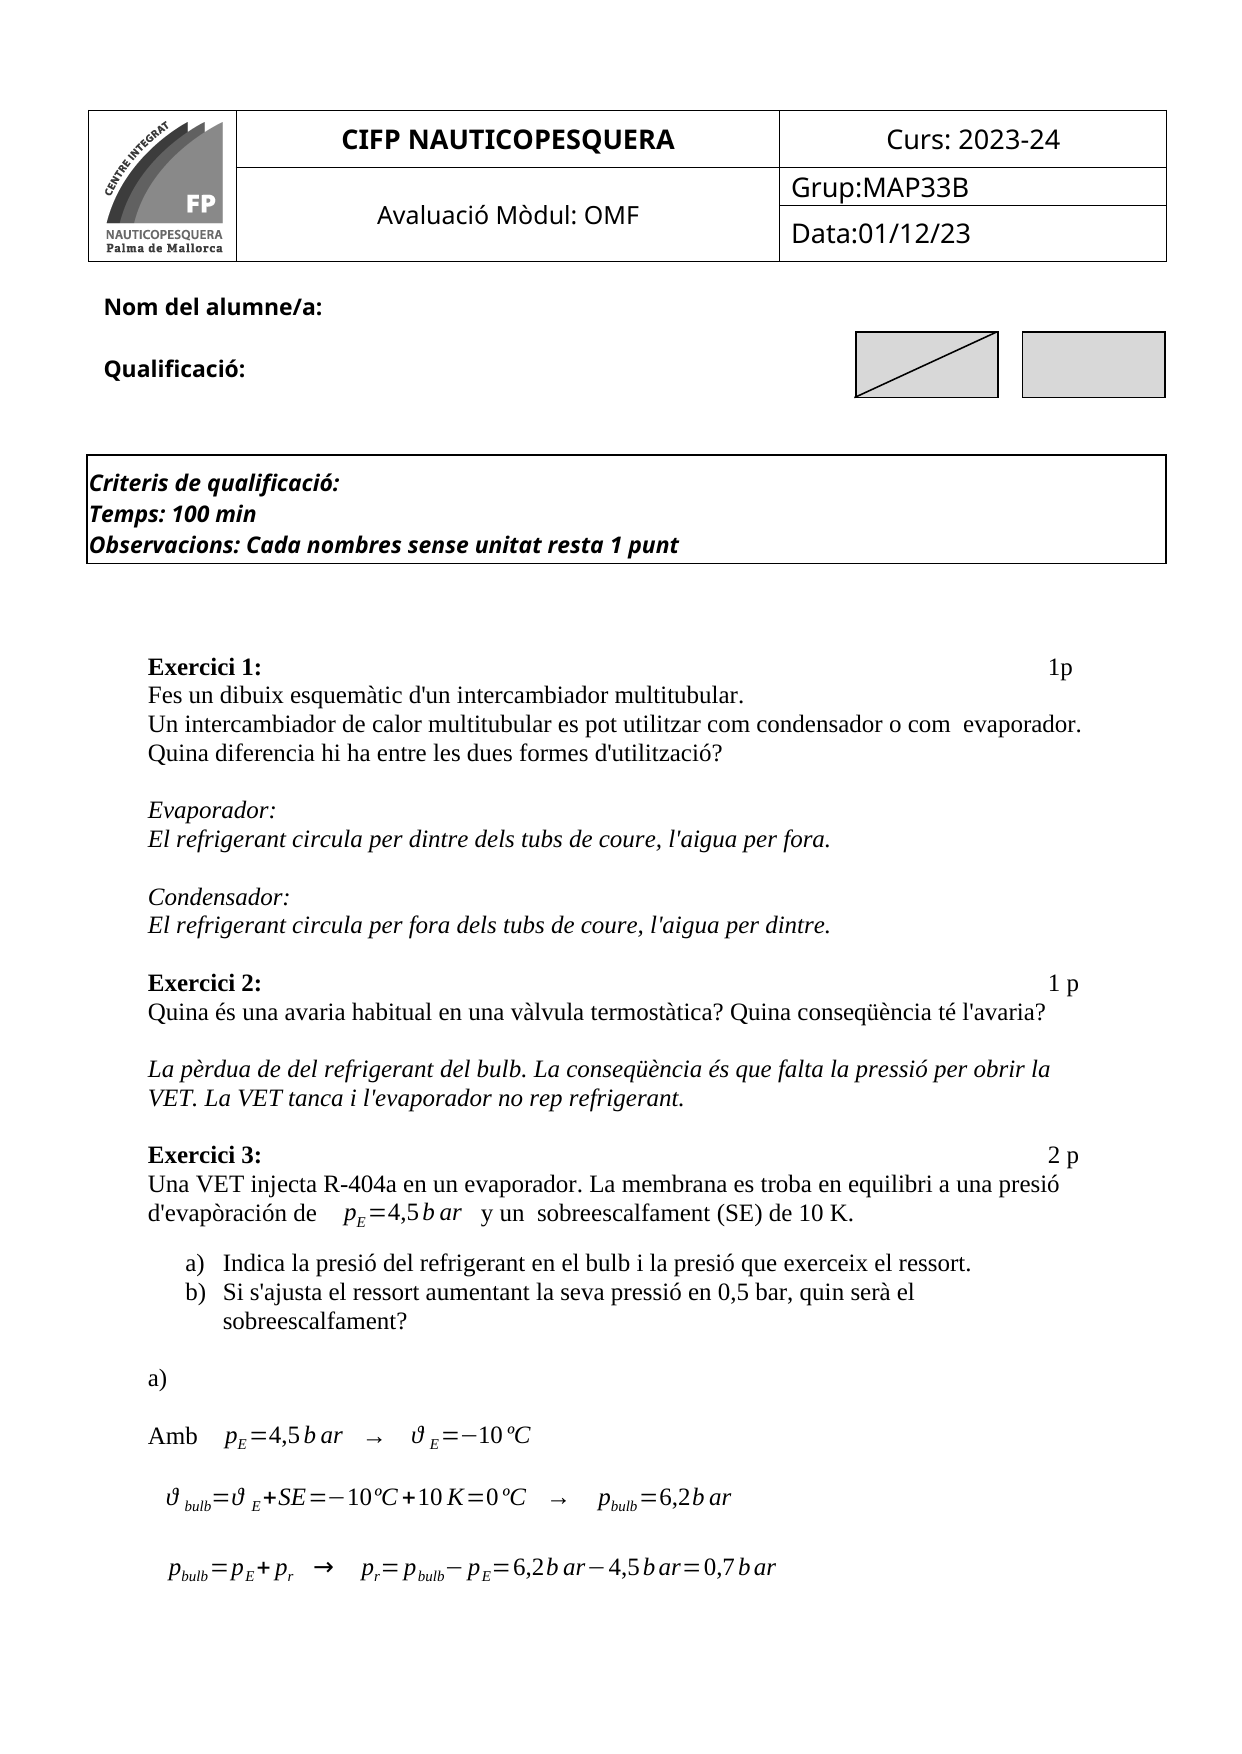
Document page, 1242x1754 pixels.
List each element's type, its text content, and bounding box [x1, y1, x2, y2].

text Nom del alumne/a: [103, 290, 1094, 322]
text El refrigerant circula per fora dels tubs de coure, l'aigua per dintre. [148, 910, 1094, 939]
text Criteris de qualificació: [89, 467, 1094, 498]
text a) [148, 1363, 1094, 1392]
picture [100, 111, 229, 260]
text Exercici 2: 1 p [148, 968, 1094, 997]
text Exercici 1: 1p [148, 652, 1094, 680]
text Fes un dibuix esquemàtic d'un intercambiador multitubular. [148, 680, 1094, 709]
text Observacions: Cada nombres sense unitat resta 1 punt [89, 529, 1094, 560]
text Qualificació: [103, 353, 855, 384]
text Evaporador: [148, 795, 1094, 824]
list Indica la presió del refrigerant en el bulb i la presió que exerceix el ressort. [185, 1248, 1094, 1277]
text → [148, 1549, 1094, 1584]
text Amb → [148, 1421, 1094, 1453]
text La pèrdua de del refrigerant del bulb. La conseqüència és que falta la pressió per obrir la VET. La VET tanca i l'evaporador no rep refrigerant. [148, 1054, 1094, 1112]
text Exercici 3: 2 p Una VET injecta R-404a en un evaporador. La membrana es troba en equilibri a una presió d'evapòración de y un sobreescalfament (SE) de 10 K. [148, 1140, 1094, 1230]
text El refrigerant circula per dintre dels tubs de coure, l'aigua per fora. [148, 824, 1094, 853]
text [999, 353, 1022, 384]
text Quina diferencia hi ha entre les dues formes d'utilització? [148, 738, 1094, 767]
list Si s'ajusta el ressort aumentant la seva pressió en 0,5 bar, quin serà el sobreescalfament? [185, 1277, 1094, 1334]
text Temps: 100 min [89, 498, 1094, 529]
text → [148, 1482, 1094, 1514]
text Condensador: [148, 882, 1094, 910]
text Un intercambiador de calor multitubular es pot utilitzar com condensador o com evaporador. [148, 709, 1094, 738]
text Quina és una avaria habitual en una vàlvula termostàtica? Quina conseqüència té l'avaria? [148, 997, 1094, 1025]
